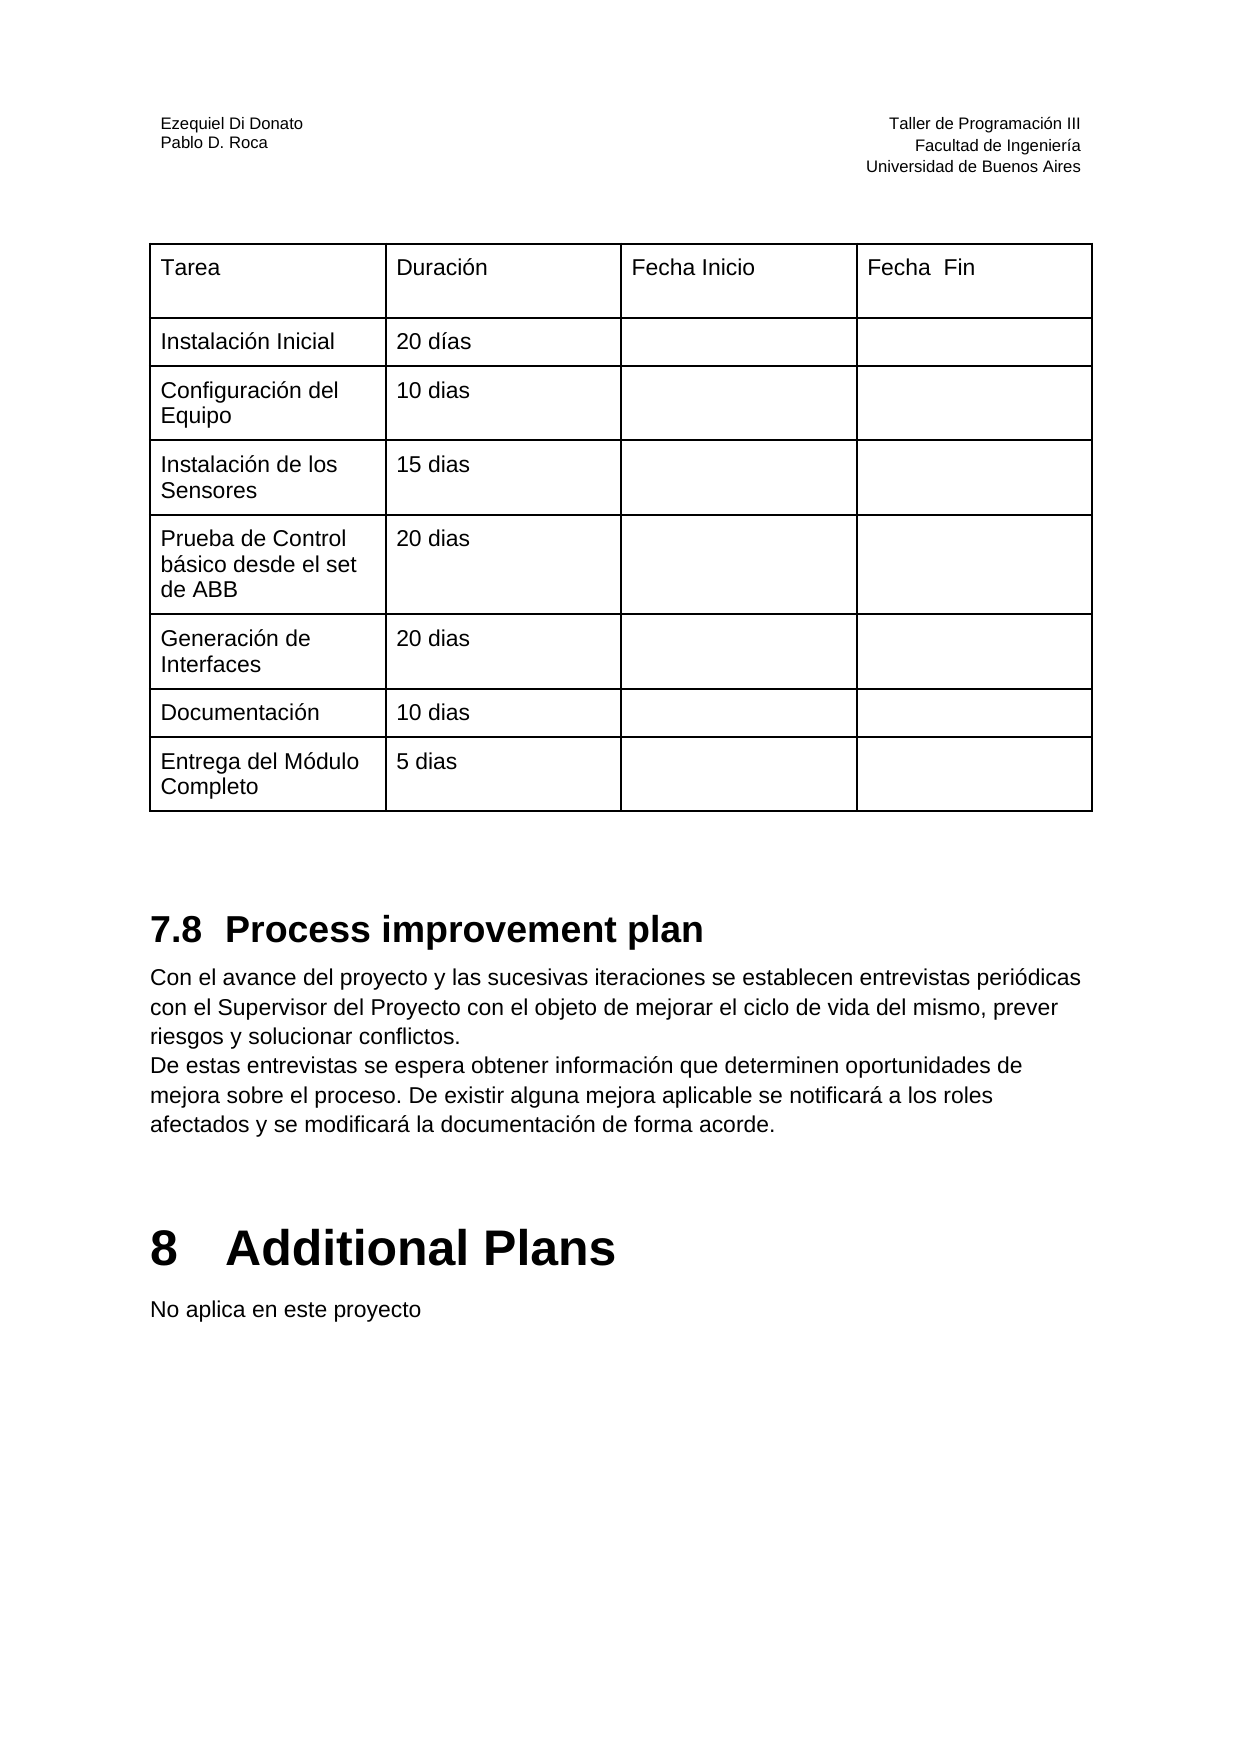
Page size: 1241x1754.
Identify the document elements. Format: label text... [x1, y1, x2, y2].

table_cell 20 dias [387, 516, 620, 613]
table_cell Documentación [151, 690, 385, 736]
table_cell [858, 615, 1091, 687]
table_cell [622, 367, 856, 439]
table_cell [858, 690, 1091, 736]
table_cell [622, 441, 856, 513]
table_header Fecha Fin [858, 245, 1091, 317]
text De estas entrevistas se espera obtener información que determinen oportunidades de mejora sobre el proceso. De existir alguna mejora aplicable se notificará a los roles afectados y se modificará la documentación de forma acorde. [150, 1053, 1090, 1137]
table_header Tarea [151, 245, 385, 317]
text Con el avance del proyecto y las sucesivas iteraciones se establecen entrevistas periódicas con el Supervisor del Proyecto con el objeto de mejorar el ciclo de vida del mismo, prever riesgos y solucionar conflictos. [150, 965, 1090, 1049]
table_cell 15 dias [387, 441, 620, 513]
table_cell [858, 441, 1091, 513]
table_cell [622, 319, 856, 365]
table_cell [858, 738, 1091, 810]
text No aplica en este proyecto [150, 1297, 1090, 1323]
table_cell [858, 367, 1091, 439]
table_cell [858, 516, 1091, 613]
table_cell Entrega del Módulo Completo [151, 738, 385, 810]
table_header Fecha Inicio [622, 245, 856, 317]
table_cell [622, 690, 856, 736]
table_cell [622, 516, 856, 613]
table_cell 10 dias [387, 367, 620, 439]
table_cell Generación de Interfaces [151, 615, 385, 687]
table_cell [622, 615, 856, 687]
table_cell [622, 738, 856, 810]
table_cell 20 días [387, 319, 620, 365]
table_cell 10 dias [387, 690, 620, 736]
table_cell Configuración del Equipo [151, 367, 385, 439]
table_cell Instalación de los Sensores [151, 441, 385, 513]
table_cell [858, 319, 1091, 365]
table_cell Prueba de Control básico desde el set de ABB [151, 516, 385, 613]
subtitle 8 Additional Plans [150, 1221, 1090, 1276]
table_cell 20 dias [387, 615, 620, 687]
table_cell 5 dias [387, 738, 620, 810]
subtitle 7.8 Process improvement plan [150, 908, 1090, 950]
table_header Duración [387, 245, 620, 317]
table_cell Instalación Inicial [151, 319, 385, 365]
